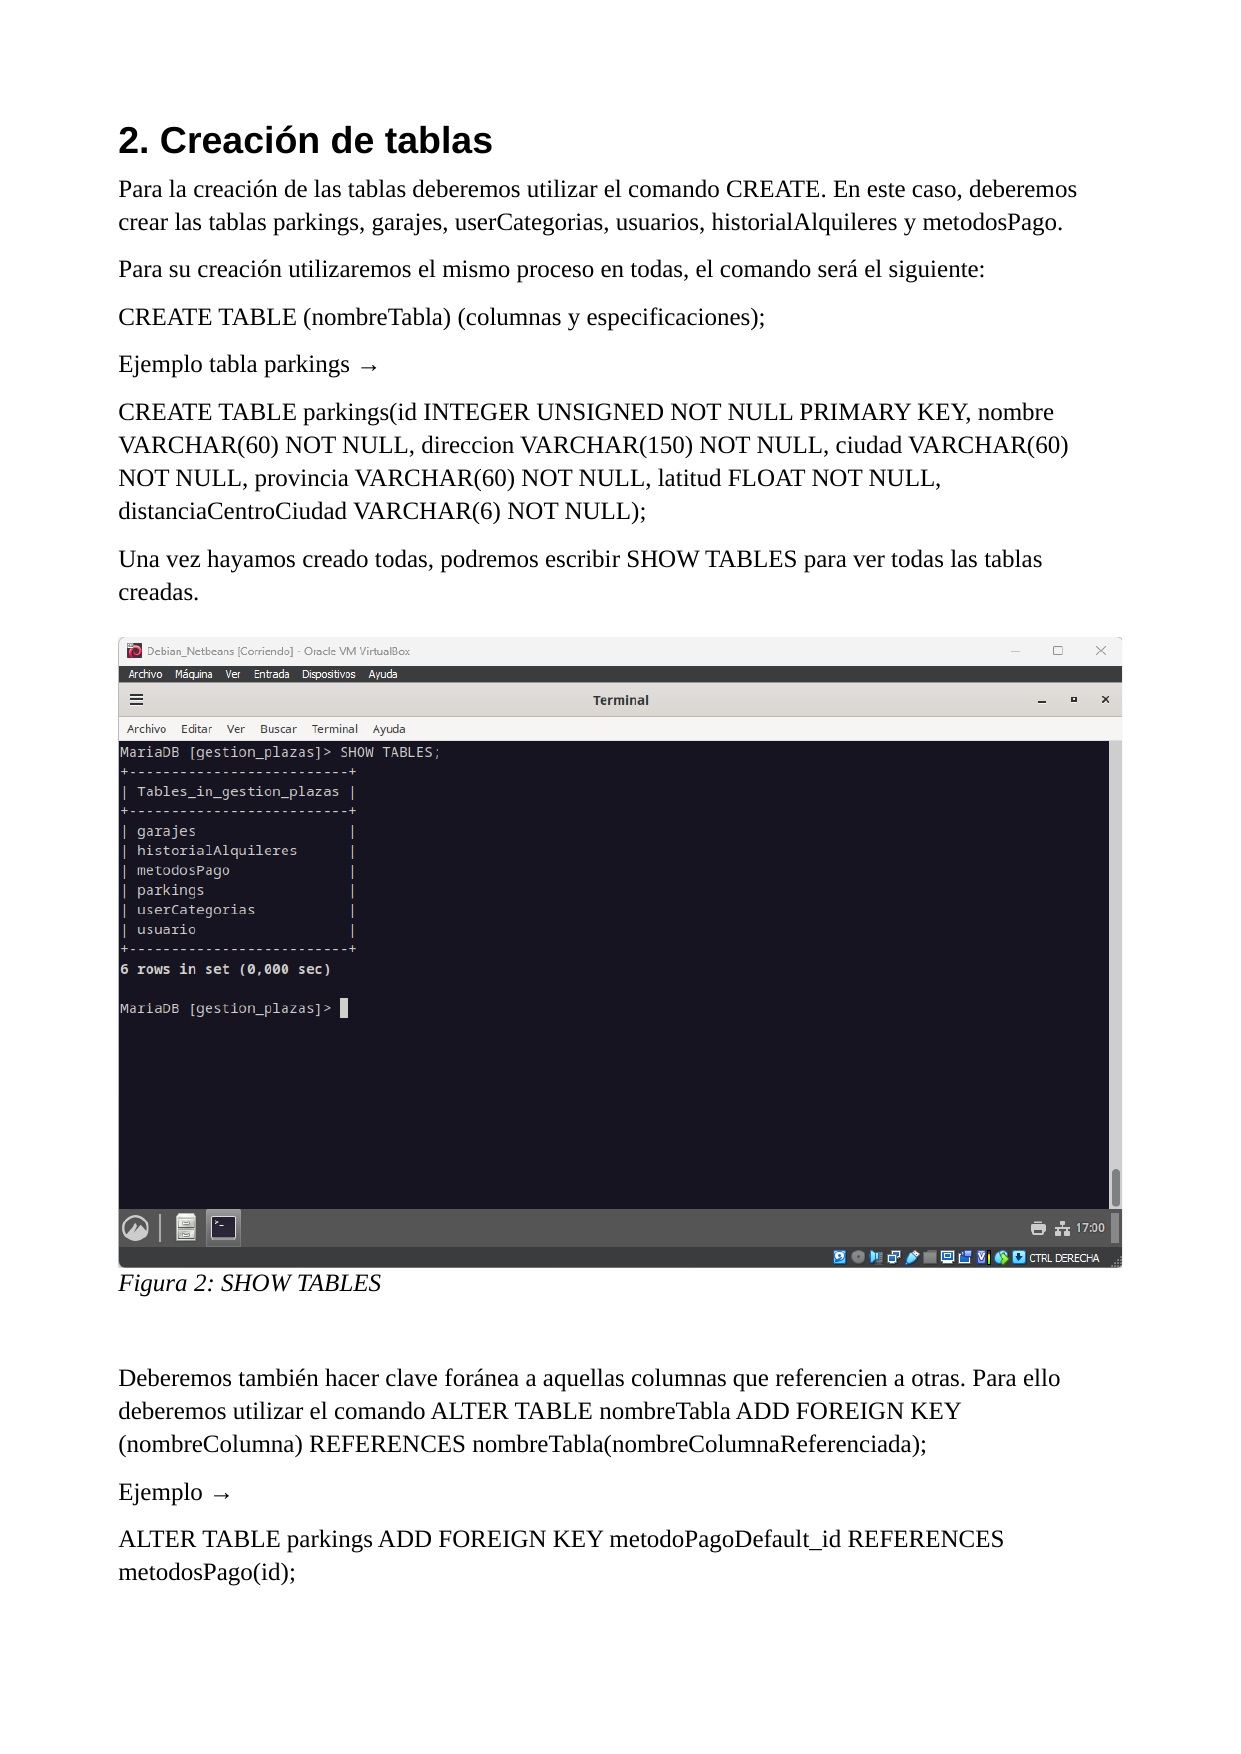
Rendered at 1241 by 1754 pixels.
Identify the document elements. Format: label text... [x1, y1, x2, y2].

text Para su creación utilizaremos el mismo proceso en todas, el comando será el siguiente: [118, 254, 1122, 283]
text Una vez hayamos creado todas, podremos escribir SHOW TABLES para ver todas las tablas creadas. [118, 544, 1122, 606]
text Ejemplo tabla parkings → [118, 349, 1122, 378]
subtitle 2. Creación de tablas [118, 118, 1122, 161]
text Deberemos también hacer clave foránea a aquellas columnas que referencien a otras. Para ello deberemos utilizar el comando ALTER TABLE nombreTabla ADD FOREIGN KEY (nombreColumna) REFERENCES nombreTabla(nombreColumnaReferenciada); [118, 1363, 1122, 1458]
text CREATE TABLE parkings(id INTEGER UNSIGNED NOT NULL PRIMARY KEY, nombre VARCHAR(60) NOT NULL, direccion VARCHAR(150) NOT NULL, ciudad VARCHAR(60) NOT NULL, provincia VARCHAR(60) NOT NULL, latitud FLOAT NOT NULL, distanciaCentroCiudad VARCHAR(6) NOT NULL); [118, 397, 1122, 525]
text ALTER TABLE parkings ADD FOREIGN KEY metodoPagoDefault_id REFERENCES metodosPago(id); [118, 1524, 1122, 1586]
picture [118, 637, 1123, 1268]
text CREATE TABLE (nombreTabla) (columnas y especificaciones); [118, 302, 1122, 331]
text Ejemplo → [118, 1477, 1122, 1505]
text Para la creación de las tablas deberemos utilizar el comando CREATE. En este caso, deberemos crear las tablas parkings, garajes, userCategorias, usuarios, historialAlquileres y metodosPago. [118, 174, 1122, 236]
text Figura 2: SHOW TABLES [118, 1268, 1122, 1297]
